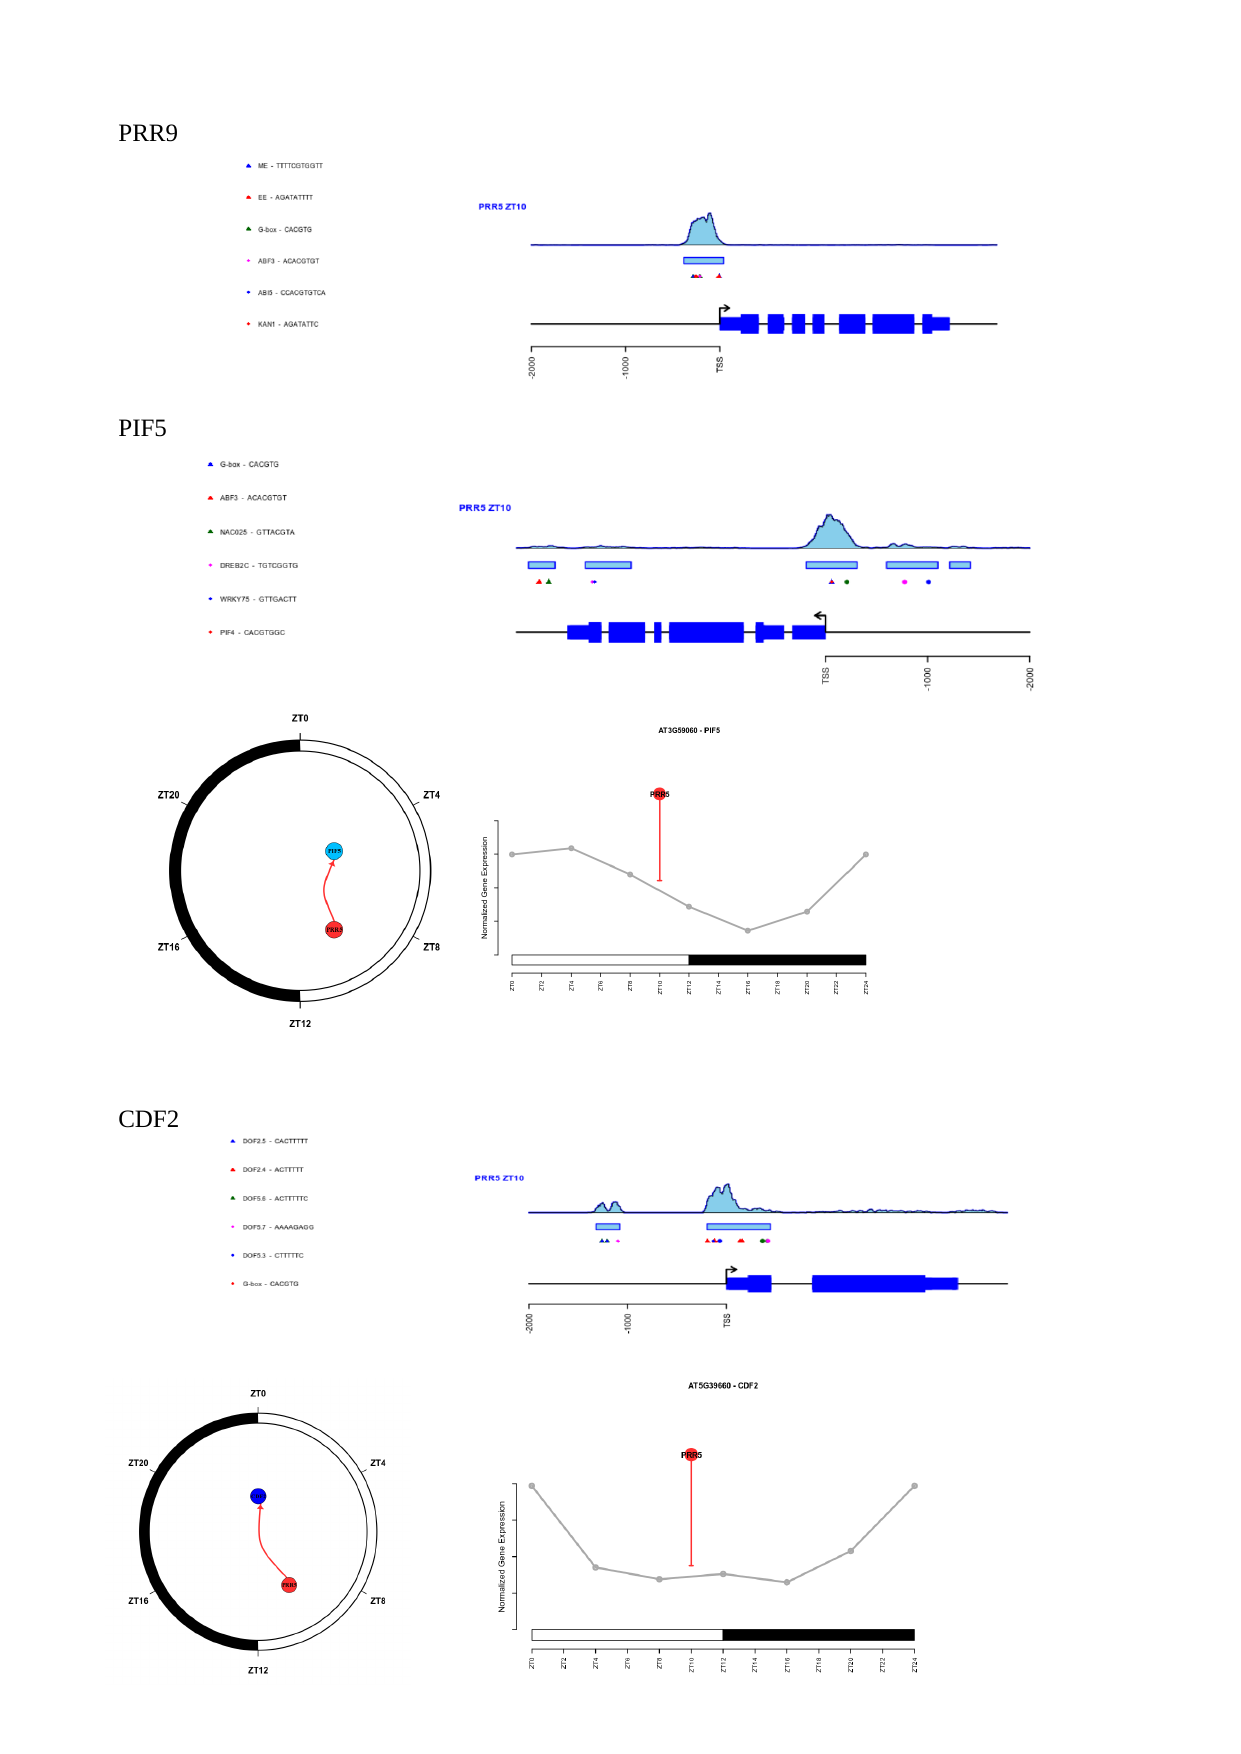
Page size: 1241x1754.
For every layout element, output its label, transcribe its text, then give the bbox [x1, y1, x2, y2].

picture [234, 146, 1006, 385]
text CDF2 [118, 1104, 1122, 1133]
picture [104, 1378, 412, 1685]
picture [131, 442, 1053, 1040]
text PIF5 [118, 413, 1122, 442]
text PRR9 [118, 118, 1122, 147]
picture [484, 1369, 946, 1697]
picture [222, 1132, 1019, 1340]
